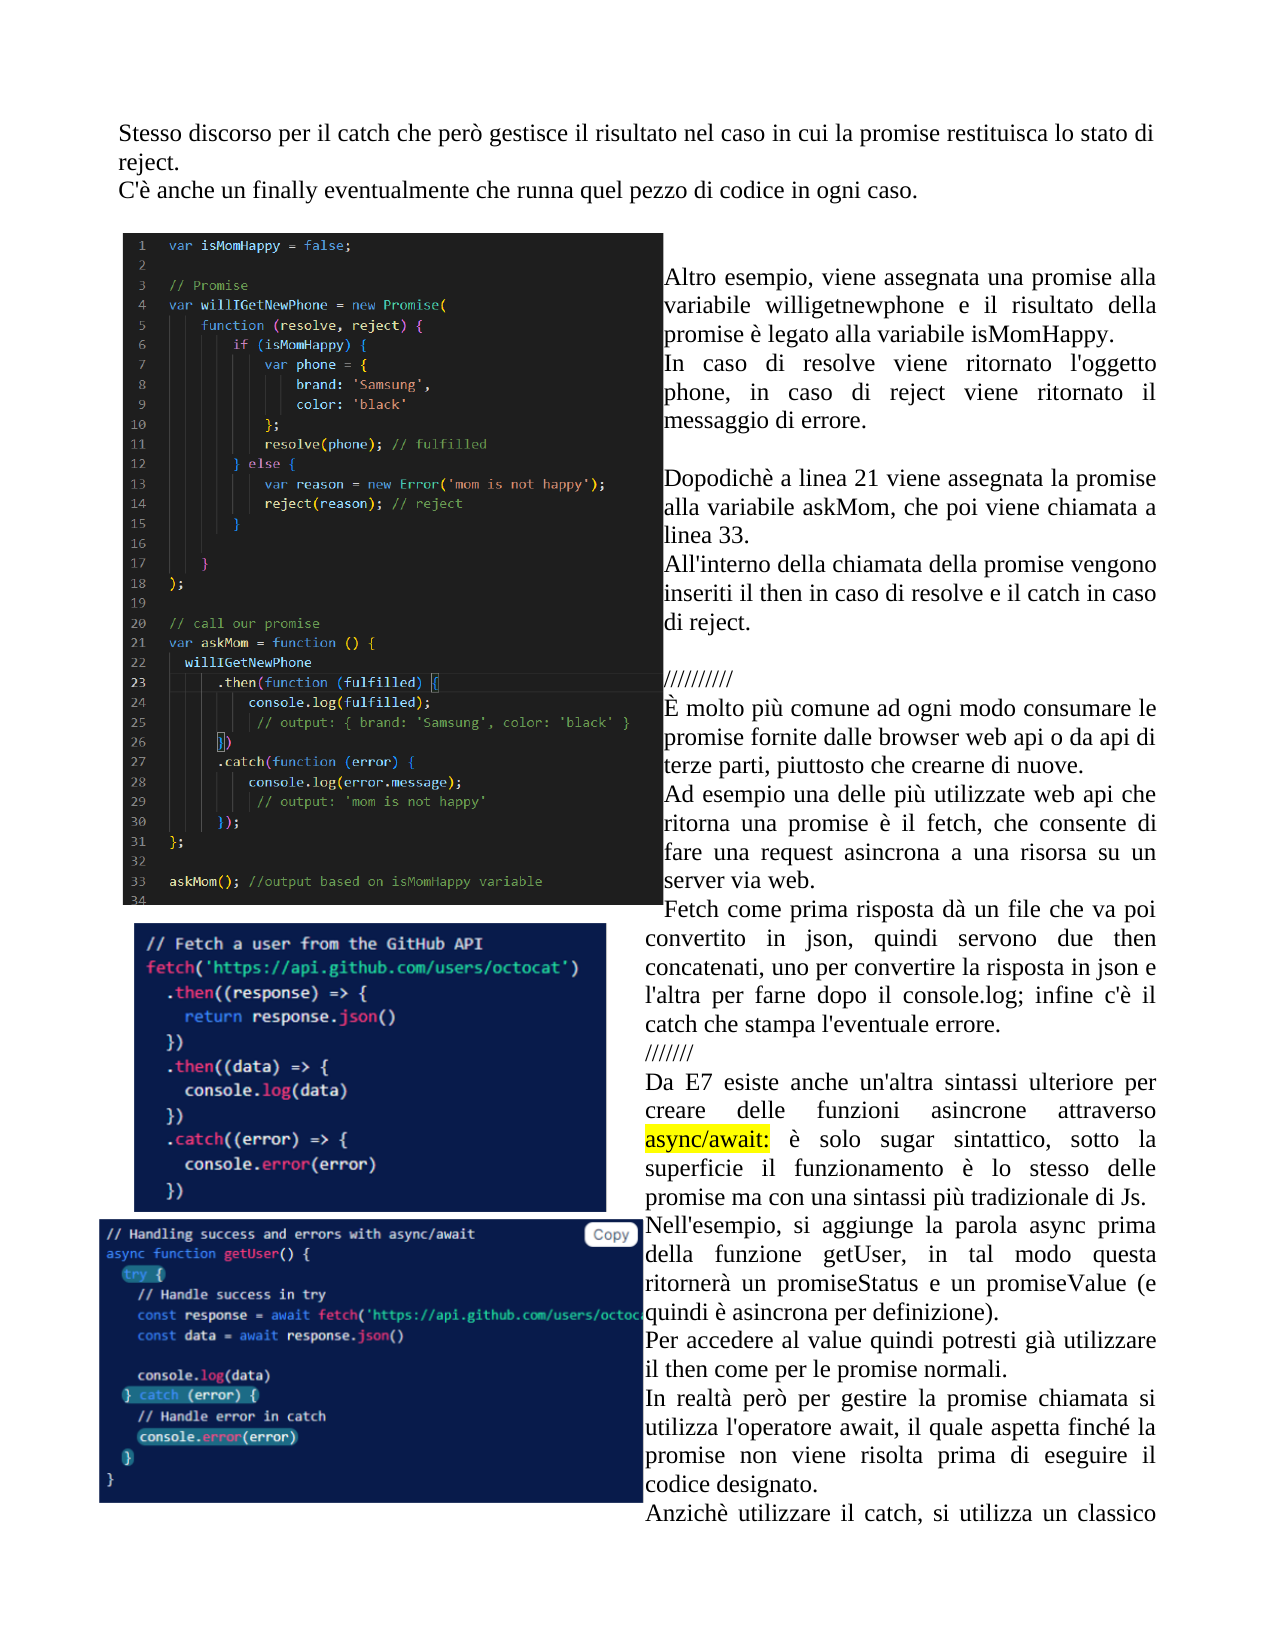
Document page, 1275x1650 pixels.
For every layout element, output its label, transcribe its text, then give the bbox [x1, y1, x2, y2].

text ////////// [664, 664, 1157, 693]
text Fetch come prima risposta dà un file che va poi convertito in json, quindi servono due then concatenati, uno per convertire la risposta in json e l'altra per farne dopo il console.log; infine c'è il catch che stampa l'eventuale errore. [118, 894, 1157, 1038]
text In caso di resolve viene ritornato l'oggetto phone, in caso di reject viene ritornato il messaggio di errore. [664, 348, 1157, 434]
text Nell'esempio, si aggiunge la parola async prima della funzione getUser, in tal modo questa ritornerà un promiseStatus e un promiseValue (e quindi è asincrona per definizione). [645, 1211, 1157, 1326]
text All'interno della chiamata della promise vengono inseriti il then in caso di resolve e il catch in caso di reject. [664, 549, 1157, 636]
text Altro esempio, viene assegnata una promise alla variabile willigetnewphone e il risultato della promise è legato alla variabile isMomHappy. [664, 262, 1157, 348]
picture [89, 919, 645, 1507]
text Anzichè utilizzare il catch, si utilizza un classico [118, 1498, 1157, 1527]
text Stesso discorso per il catch che però gestisce il risultato nel caso in cui la promise restituisca lo stato di reject. [118, 118, 1157, 176]
text /////// [645, 1038, 1157, 1067]
picture [122, 233, 664, 905]
text Da E7 esiste anche un'altra sintassi ulteriore per creare delle funzioni asincrone attraverso async/await: è solo sugar sintattico, sotto la superficie il funzionamento è lo stesso delle promise ma con una sintassi più tradizionale di Js. [645, 1067, 1157, 1211]
text Per accedere al value quindi potresti già utilizzare il then come per le promise normali. [645, 1326, 1157, 1383]
text C'è anche un finally eventualmente che runna quel pezzo di codice in ogni caso. [118, 176, 1157, 204]
text Dopodichè a linea 21 viene assegnata la promise alla variabile askMom, che poi viene chiamata a linea 33. [664, 463, 1157, 549]
text In realtà però per gestire la promise chiamata si utilizza l'operatore await, il quale aspetta finché la promise non viene risolta prima di eseguire il codice designato. [645, 1383, 1157, 1498]
text È molto più comune ad ogni modo consumare le promise fornite dalle browser web api o da api di terze parti, piuttosto che crearne di nuove. [664, 693, 1157, 779]
text Ad esempio una delle più utilizzate web api che ritorna una promise è il fetch, che consente di fare una request asincrona a una risorsa su un server via web. [664, 779, 1157, 894]
